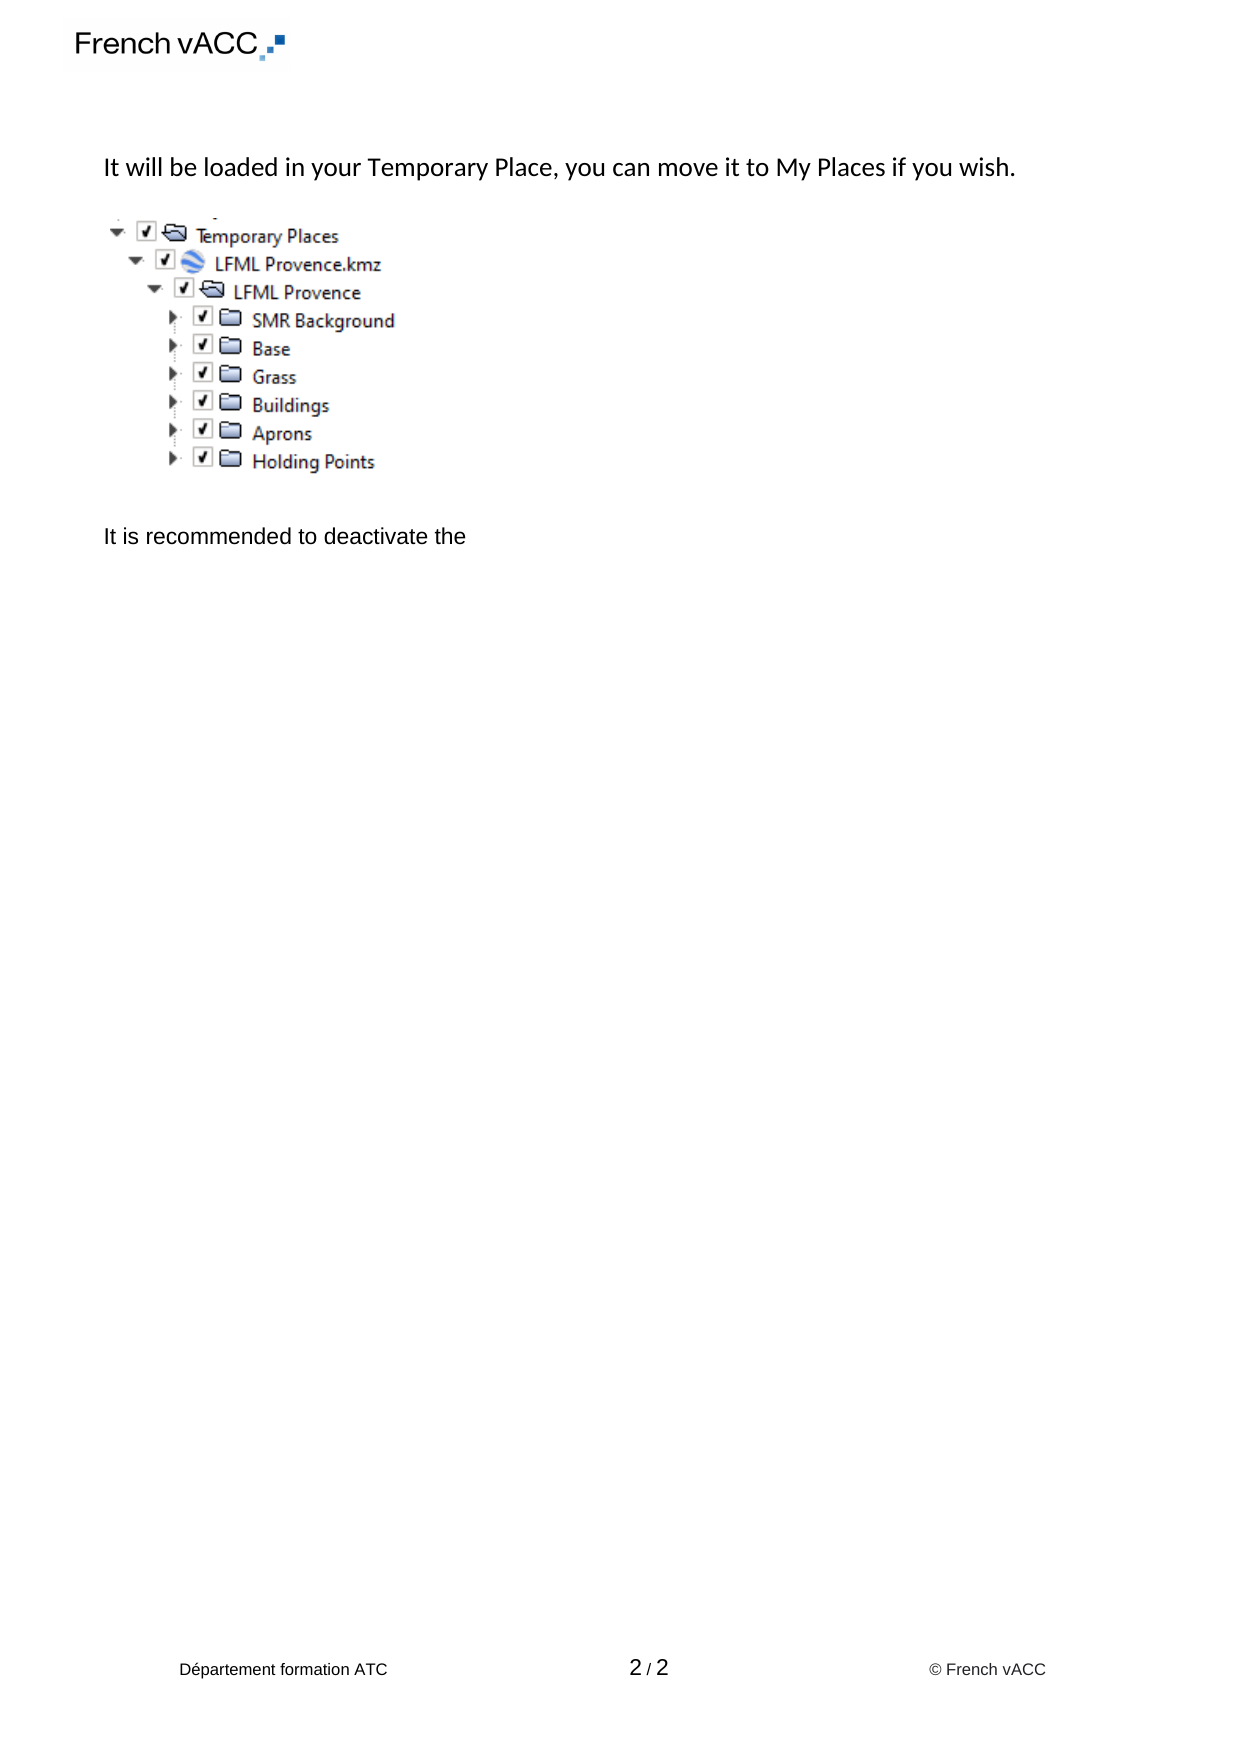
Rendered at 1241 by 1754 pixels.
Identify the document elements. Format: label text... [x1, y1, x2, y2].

text It is recommended to deactivate the [103, 523, 1122, 549]
text It will be loaded in your Temporary Place, you can move it to My Places if you wish. [103, 150, 1122, 183]
picture [62, 18, 292, 72]
picture [110, 218, 472, 489]
